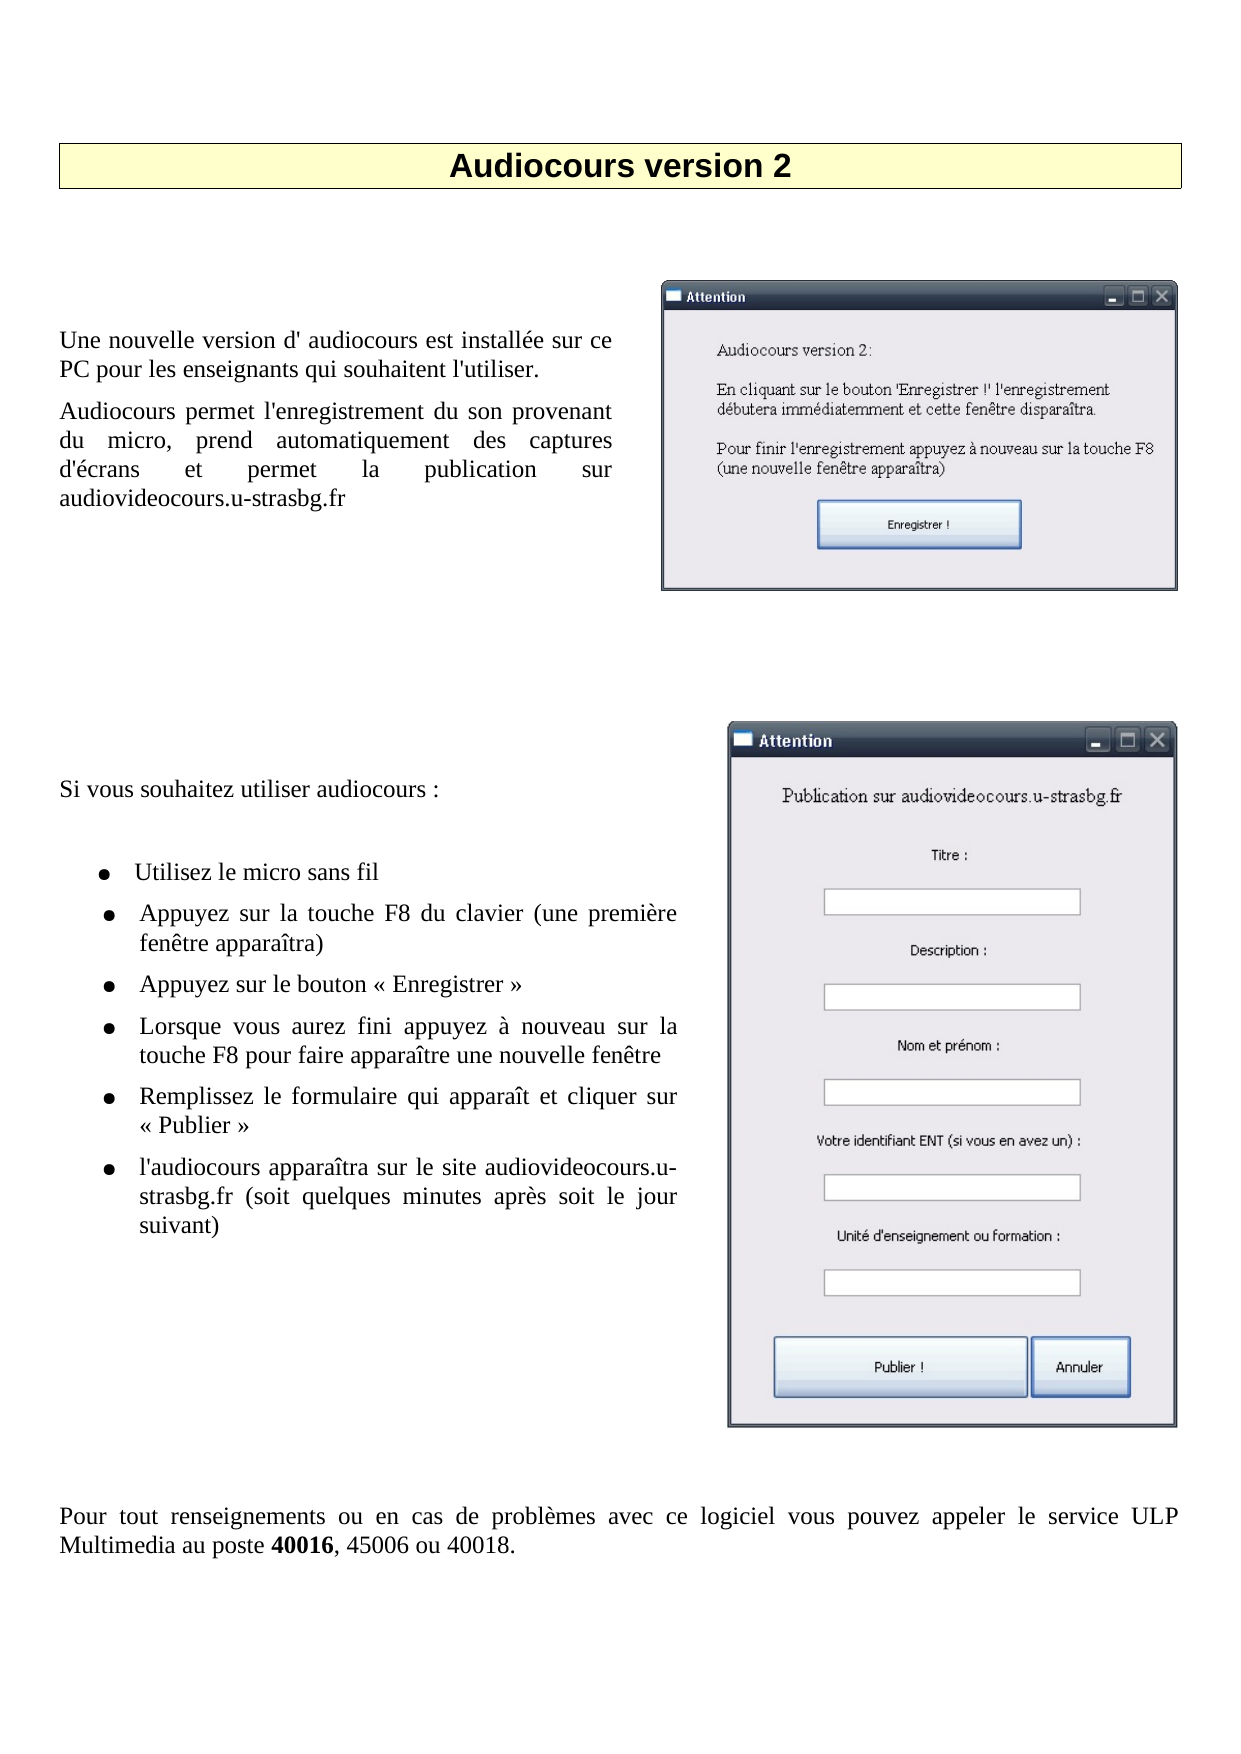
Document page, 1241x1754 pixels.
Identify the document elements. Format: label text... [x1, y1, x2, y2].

subtitle Audiocours version 2 [60, 144, 1181, 188]
picture [725, 721, 1180, 1429]
text Pour tout renseignements ou en cas de problèmes avec ce logiciel vous pouvez appeler le service ULP Multimedia au poste 40016, 45006 ou 40018. [59, 1501, 1181, 1559]
picture [659, 280, 1179, 593]
text Une nouvelle version d' audiocours est installée sur ce PC pour les enseignants qui souhaitent l'utiliser. [59, 325, 659, 383]
list Lorsque vous aurez fini appuyez à nouveau sur la touche F8 pour faire apparaître une nouvelle fenêtre [133, 1011, 725, 1069]
list Remplissez le formulaire qui apparaît et cliquer sur « Publier » [133, 1081, 725, 1139]
text Si vous souhaitez utiliser audiocours : [59, 774, 725, 803]
list Appuyez sur la touche F8 du clavier (une première fenêtre apparaîtra) [133, 898, 725, 956]
list l'audiocours apparaîtra sur le site audiovideocours.u-strasbg.fr (soit quelques minutes après soit le jour suivant) [133, 1152, 725, 1239]
list Utilisez le micro sans fil [97, 857, 725, 886]
text Audiocours permet l'enregistrement du son provenant du micro, prend automatiquement des captures d'écrans et permet la publication sur audiovideocours.u-strasbg.fr [59, 396, 659, 512]
list Appuyez sur le bouton « Enregistrer » [133, 969, 725, 998]
